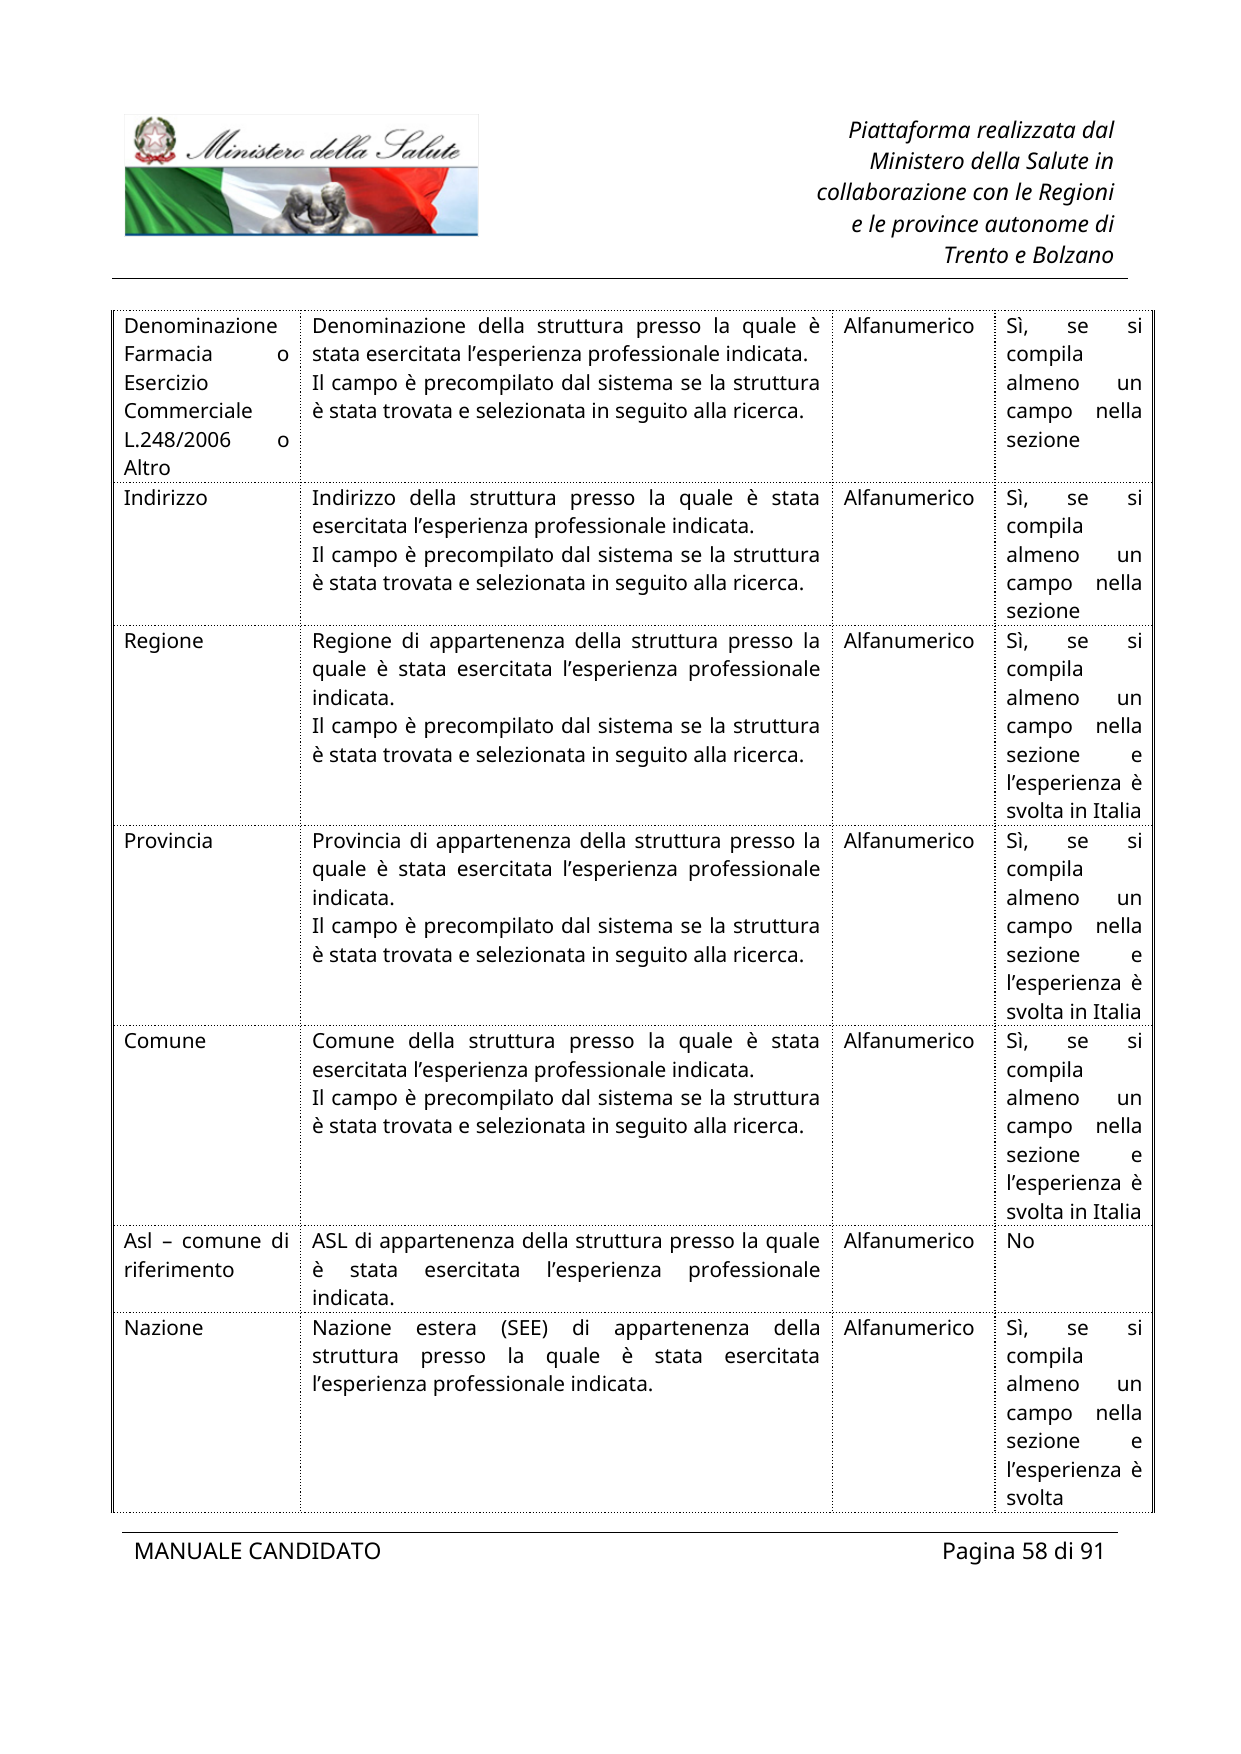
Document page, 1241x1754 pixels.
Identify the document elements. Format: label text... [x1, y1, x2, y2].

table_cell Alfanumerico [832, 825, 995, 1025]
table_cell Regione di appartenenza della struttura presso la quale è stata esercitata l’esperienza professionale indicata. Il campo è precompilato dal sistema se la struttura è stata trovata e selezionata in seguito alla ricerca. [301, 625, 832, 825]
table_cell Sì, se si compila almeno un campo nella sezione [995, 482, 1152, 625]
table_cell Sì, se si compila almeno un campo nella sezione e l’esperienza è svolta in Italia [995, 825, 1152, 1025]
table_cell Provincia [114, 825, 301, 1025]
table_cell Alfanumerico [832, 310, 995, 482]
table_cell Provincia di appartenenza della struttura presso la quale è stata esercitata l’esperienza professionale indicata. Il campo è precompilato dal sistema se la struttura è stata trovata e selezionata in seguito alla ricerca. [301, 825, 832, 1025]
table_cell Denominazione Farmacia o Esercizio Commerciale L.248/2006 o Altro [114, 310, 301, 482]
table_cell Sì, se si compila almeno un campo nella sezione e l’esperienza è svolta in Italia [995, 625, 1152, 825]
table_cell Sì, se si compila almeno un campo nella sezione e l’esperienza è svolta in Italia [995, 1025, 1152, 1225]
table_cell Alfanumerico [832, 1225, 995, 1312]
table_cell Asl – comune di riferimento [114, 1225, 301, 1312]
table_cell Indirizzo della struttura presso la quale è stata esercitata l’esperienza professionale indicata. Il campo è precompilato dal sistema se la struttura è stata trovata e selezionata in seguito alla ricerca. [301, 482, 832, 625]
table_cell Alfanumerico [832, 482, 995, 625]
table_cell Comune della struttura presso la quale è stata esercitata l’esperienza professionale indicata. Il campo è precompilato dal sistema se la struttura è stata trovata e selezionata in seguito alla ricerca. [301, 1025, 832, 1225]
table_cell Alfanumerico [832, 1025, 995, 1225]
table_cell Sì, se si compila almeno un campo nella sezione [995, 310, 1152, 482]
table_cell Comune [114, 1025, 301, 1225]
table_cell ASL di appartenenza della struttura presso la quale è stata esercitata l’esperienza professionale indicata. [301, 1225, 832, 1312]
table_cell Sì, se si compila almeno un campo nella sezione e l’esperienza è svolta [995, 1312, 1152, 1512]
table_cell Nazione estera (SEE) di appartenenza della struttura presso la quale è stata esercitata l’esperienza professionale indicata. [301, 1312, 832, 1512]
table_cell Denominazione della struttura presso la quale è stata esercitata l’esperienza professionale indicata. Il campo è precompilato dal sistema se la struttura è stata trovata e selezionata in seguito alla ricerca. [301, 310, 832, 482]
table_cell Alfanumerico [832, 625, 995, 825]
table_cell Regione [114, 625, 301, 825]
table_cell Nazione [114, 1312, 301, 1512]
table_cell No [995, 1225, 1152, 1312]
table_cell Alfanumerico [832, 1312, 995, 1512]
table_cell Indirizzo [114, 482, 301, 625]
